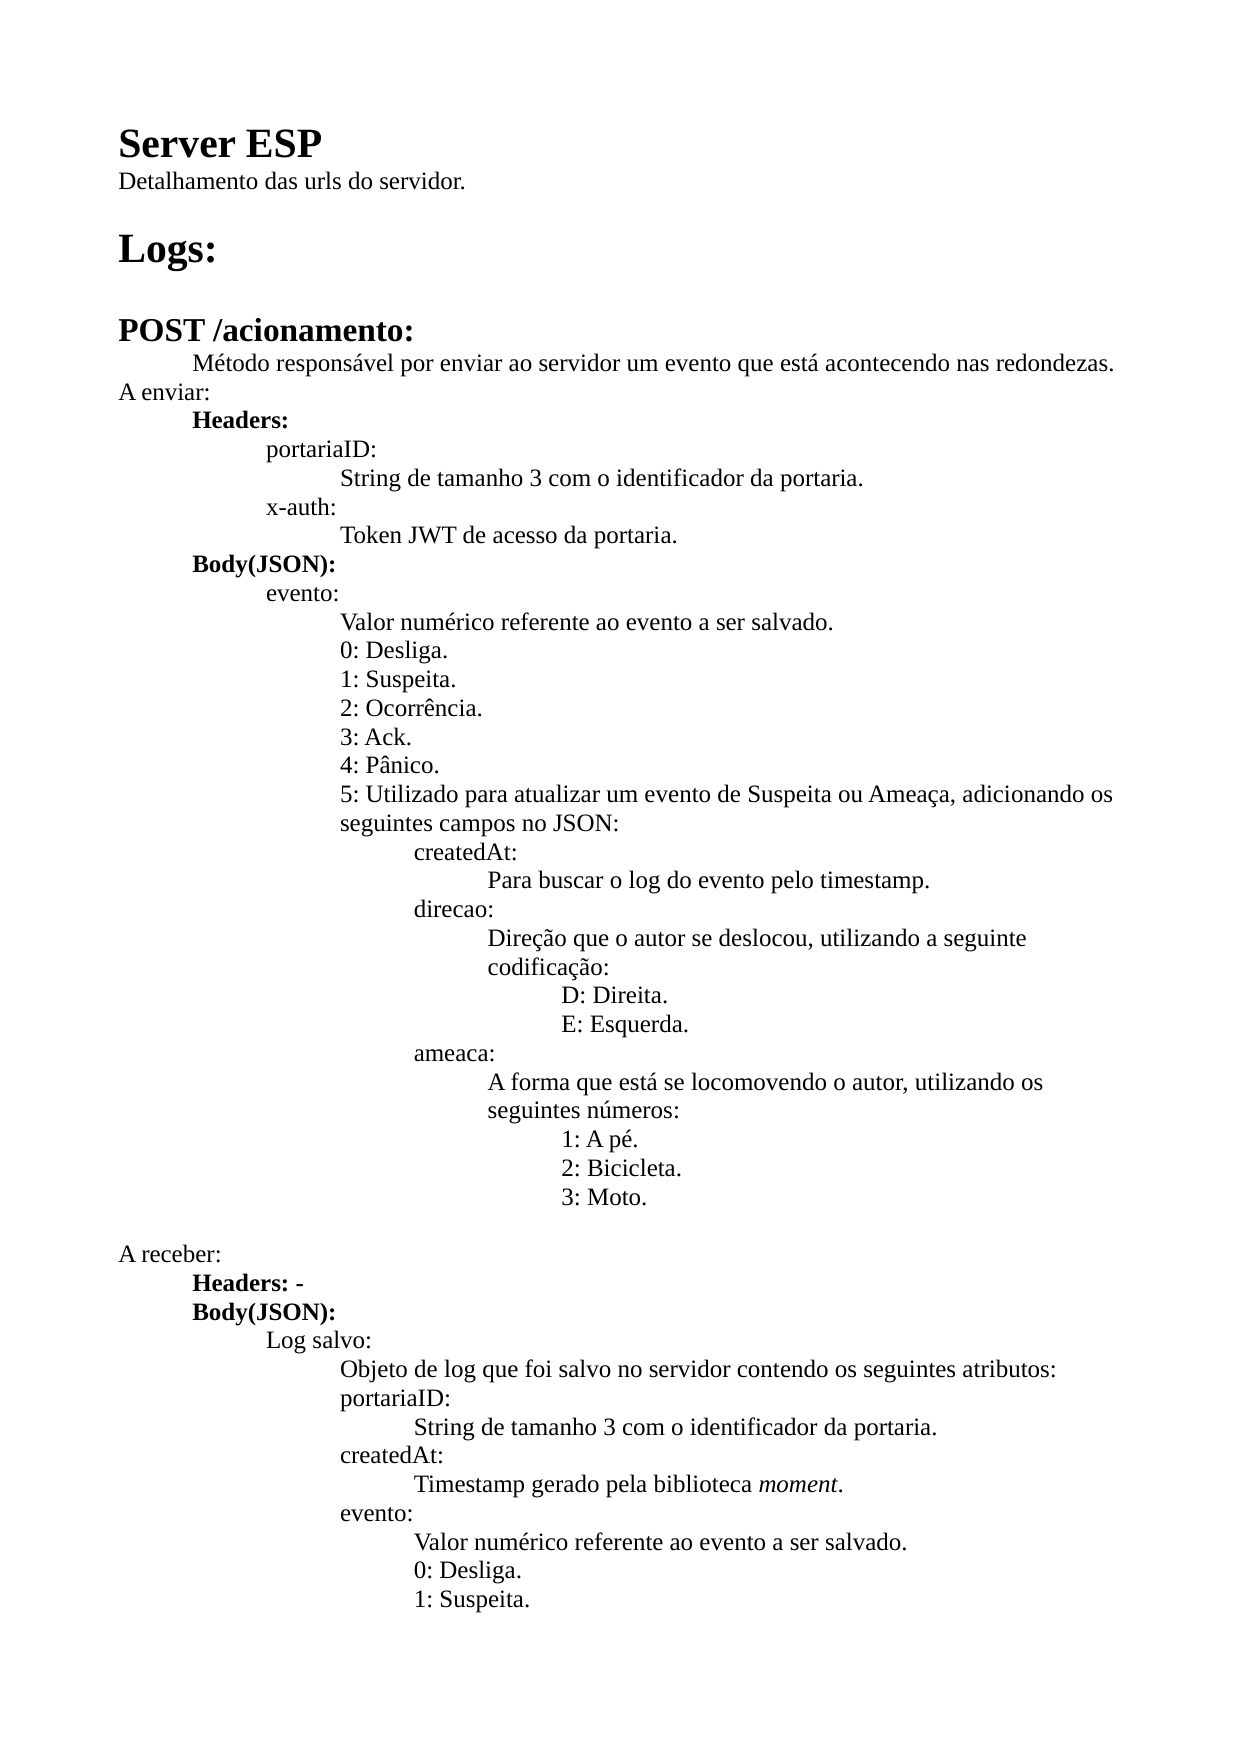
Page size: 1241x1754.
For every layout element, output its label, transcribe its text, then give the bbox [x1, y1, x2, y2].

text Headers: - [118, 1268, 1122, 1297]
text 2: Ocorrência. [118, 693, 1122, 722]
text 0: Desliga. [118, 1556, 1122, 1584]
text String de tamanho 3 com o identificador da portaria. [118, 1412, 1122, 1441]
text portariaID: [118, 1383, 1122, 1412]
text Token JWT de acesso da portaria. [118, 521, 1122, 549]
text createdAt: [118, 837, 1122, 866]
text D: Direita. [118, 981, 1122, 1009]
text Headers: [118, 406, 1122, 434]
text String de tamanho 3 com o identificador da portaria. [118, 463, 1122, 492]
text Valor numérico referente ao evento a ser salvado. [118, 1527, 1122, 1556]
text A enviar: [118, 377, 1122, 406]
text Logs: [118, 223, 1122, 271]
text 1: Suspeita. [118, 1584, 1122, 1613]
text 5: Utilizado para atualizar um evento de Suspeita ou Ameaça, adicionando os seguintes campos no JSON: [118, 779, 1122, 837]
text Body(JSON): [118, 549, 1122, 578]
text Log salvo: [118, 1326, 1122, 1354]
text evento: [118, 578, 1122, 607]
text 1: A pé. [118, 1124, 1122, 1153]
text E: Esquerda. [118, 1009, 1122, 1038]
text 1: Suspeita. [118, 664, 1122, 693]
text Direção que o autor se deslocou, utilizando a seguinte codificação: [118, 923, 1122, 981]
text Timestamp gerado pela biblioteca moment. [118, 1469, 1122, 1498]
text evento: [118, 1498, 1122, 1527]
text Para buscar o log do evento pelo timestamp. [118, 866, 1122, 894]
text 0: Desliga. [118, 636, 1122, 664]
text 2: Bicicleta. [118, 1153, 1122, 1182]
text Valor numérico referente ao evento a ser salvado. [118, 607, 1122, 636]
text Server ESP [118, 118, 1122, 166]
text ameaca: [118, 1038, 1122, 1067]
text Objeto de log que foi salvo no servidor contendo os seguintes atributos: [118, 1354, 1122, 1383]
text x-auth: [118, 492, 1122, 521]
text Body(JSON): [118, 1297, 1122, 1326]
text 3: Ack. [118, 722, 1122, 751]
text Método responsável por enviar ao servidor um evento que está acontecendo nas redondezas. [118, 348, 1122, 377]
text 3: Moto. [118, 1182, 1122, 1211]
text 4: Pânico. [118, 751, 1122, 779]
text createdAt: [118, 1441, 1122, 1469]
text POST /acionamento: [118, 310, 1122, 348]
text portariaID: [118, 434, 1122, 463]
text Detalhamento das urls do servidor. [118, 166, 1122, 195]
text A receber: [118, 1239, 1122, 1268]
text A forma que está se locomovendo o autor, utilizando os seguintes números: [118, 1067, 1122, 1124]
text direcao: [118, 894, 1122, 923]
